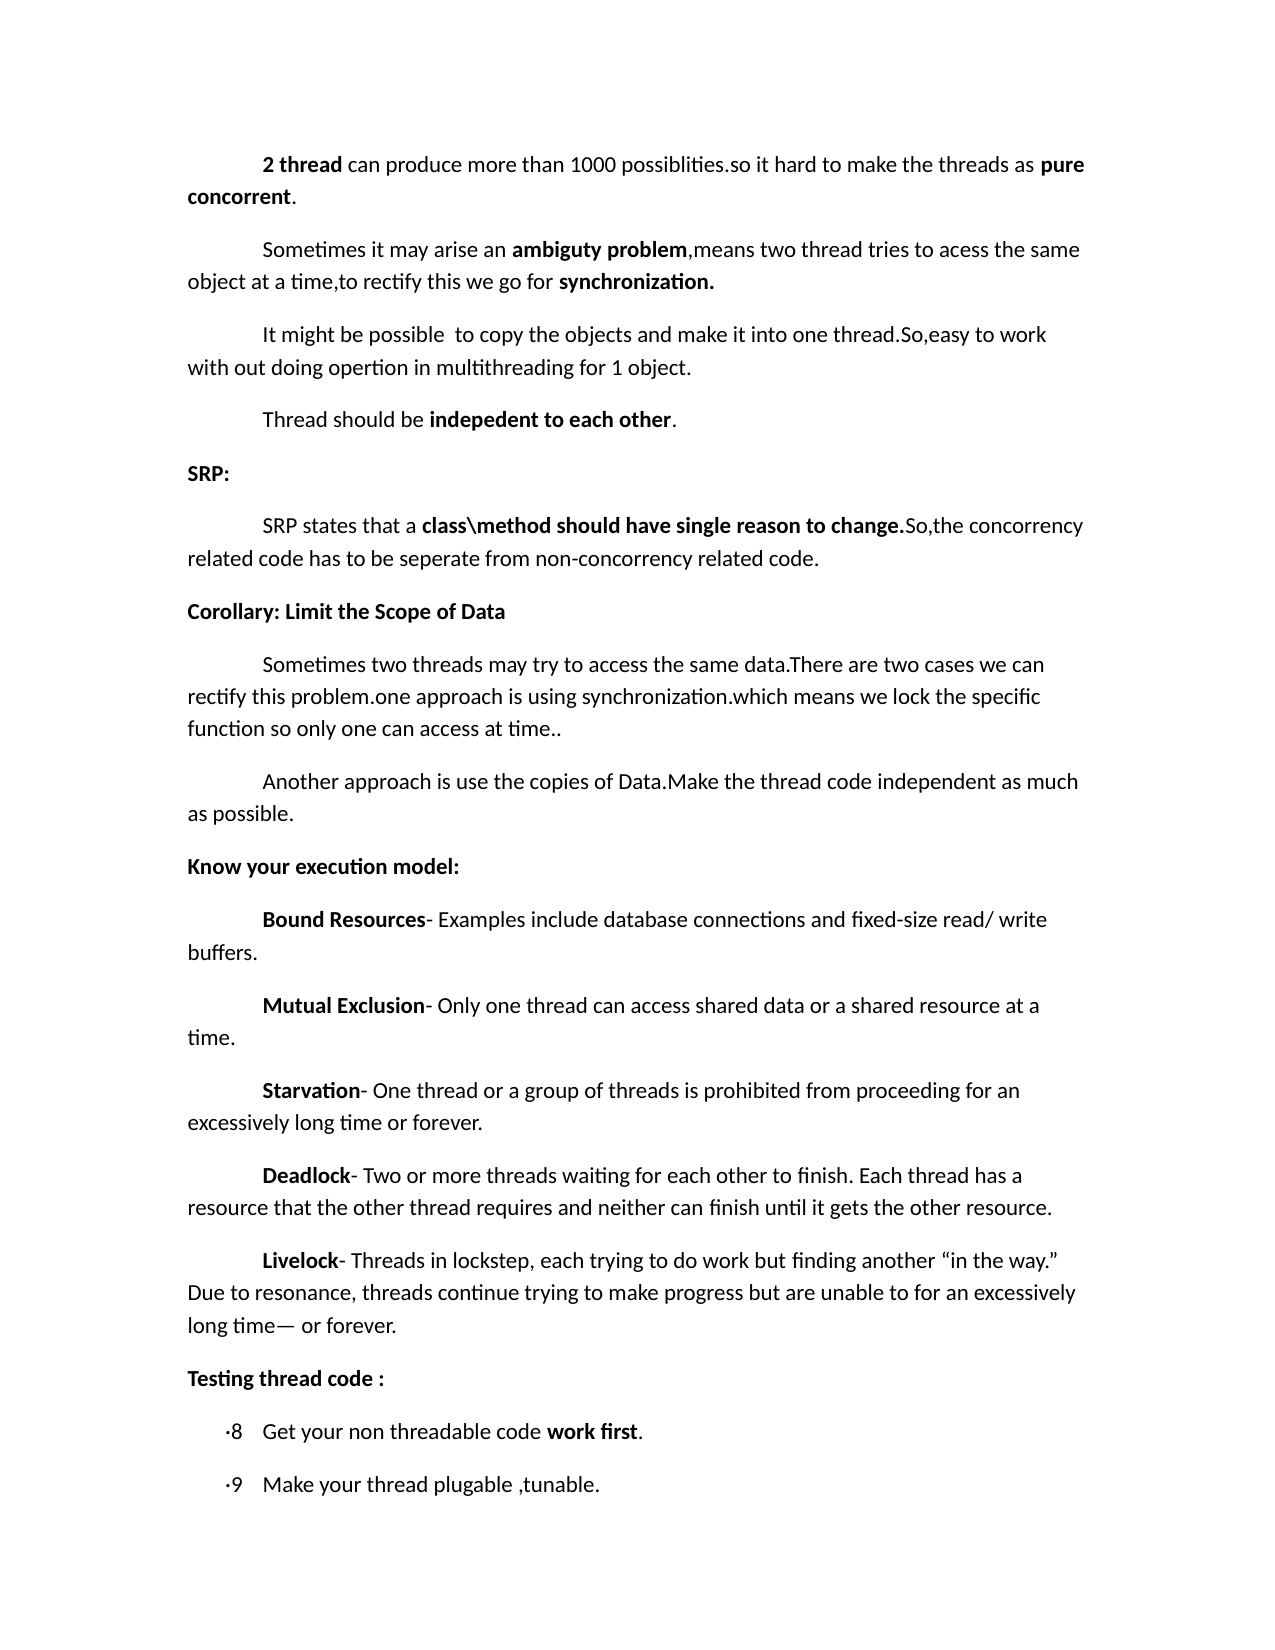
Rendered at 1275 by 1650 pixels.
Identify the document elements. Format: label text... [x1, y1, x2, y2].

text Thread should be indepedent to each other. [187, 406, 1087, 434]
text Testing thread code : [187, 1364, 1087, 1392]
text Livelock- Threads in lockstep, each trying to do work but ﬁnding another “in the way.” Due to resonance, threads continue trying to make progress but are unable to for an excessively long time— or forever. [187, 1246, 1087, 1339]
text Know your execution model: [187, 852, 1087, 881]
text Deadlock- Two or more threads waiting for each other to ﬁnish. Each thread has a resource that the other thread requires and neither can ﬁnish until it gets the other resource. [187, 1161, 1087, 1221]
text 2 thread can produce more than 1000 possiblities.so it hard to make the threads as pure concorrent. [187, 150, 1087, 210]
text Sometimes two threads may try to access the same data.There are two cases we can rectify this problem.one approach is using synchronization.which means we lock the specific function so only one can access at time.. [187, 650, 1087, 742]
text Bound Resources- Examples include database connections and ﬁxed-size read/ write buffers. [187, 906, 1087, 966]
text Mutual Exclusion- Only one thread can access shared data or a shared resource at a time. [187, 991, 1087, 1051]
list Get your non threadable code work first. [225, 1417, 1087, 1445]
text SRP: [187, 459, 1087, 487]
text Starvation- One thread or a group of threads is prohibited from proceeding for an excessively long time or forever. [187, 1076, 1087, 1136]
text Sometimes it may arise an ambiguty problem,means two thread tries to acess the same object at a time,to rectify this we go for synchronization. [187, 235, 1087, 295]
list Make your thread plugable ,tunable. [225, 1470, 1087, 1498]
text SRP states that a class\method should have single reason to change.So,the concorrency related code has to be seperate from non-concorrency related code. [187, 512, 1087, 572]
text Corollary: Limit the Scope of Data [187, 597, 1087, 625]
text It might be possible to copy the objects and make it into one thread.So,easy to work with out doing opertion in multithreading for 1 object. [187, 320, 1087, 381]
text Another approach is use the copies of Data.Make the thread code independent as much as possible. [187, 767, 1087, 827]
